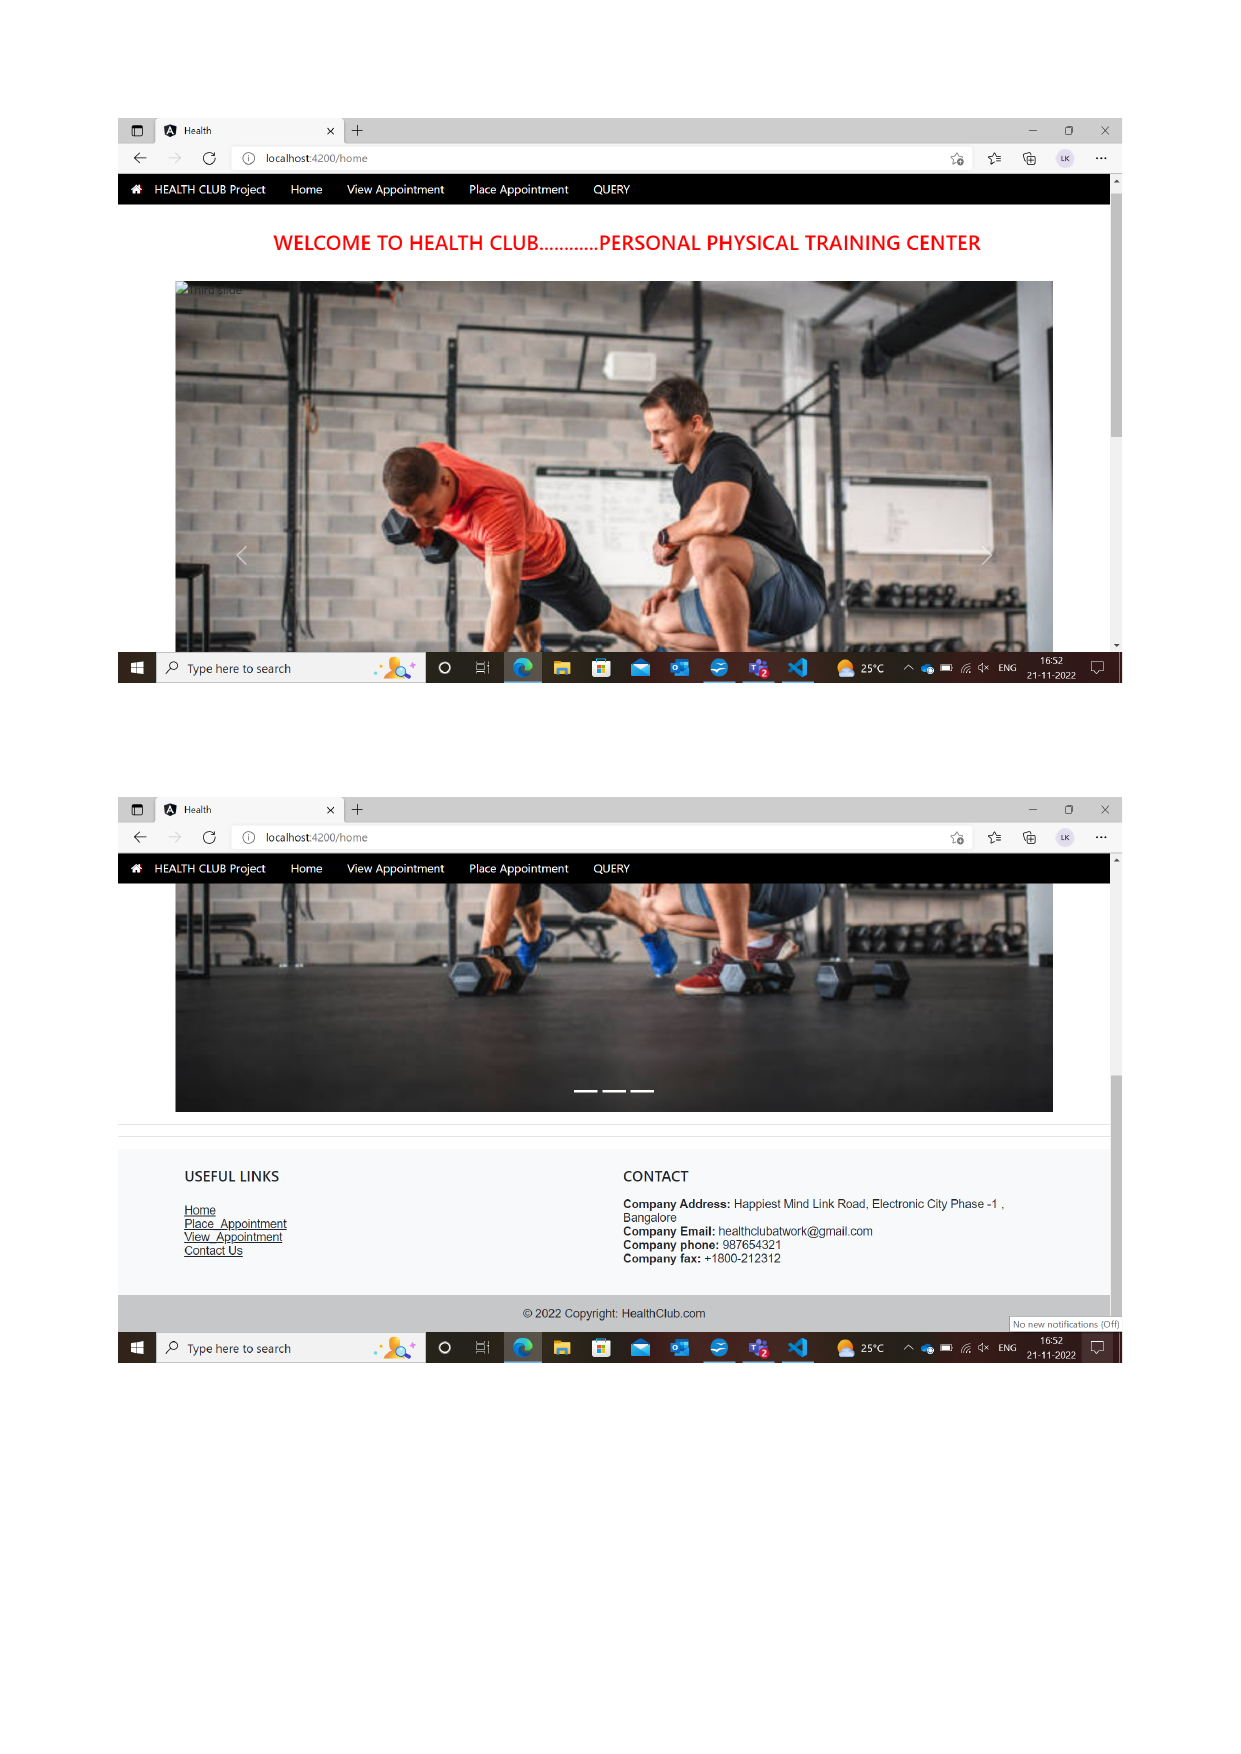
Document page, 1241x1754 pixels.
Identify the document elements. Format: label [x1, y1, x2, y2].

picture [118, 118, 1123, 683]
picture [118, 797, 1123, 1363]
